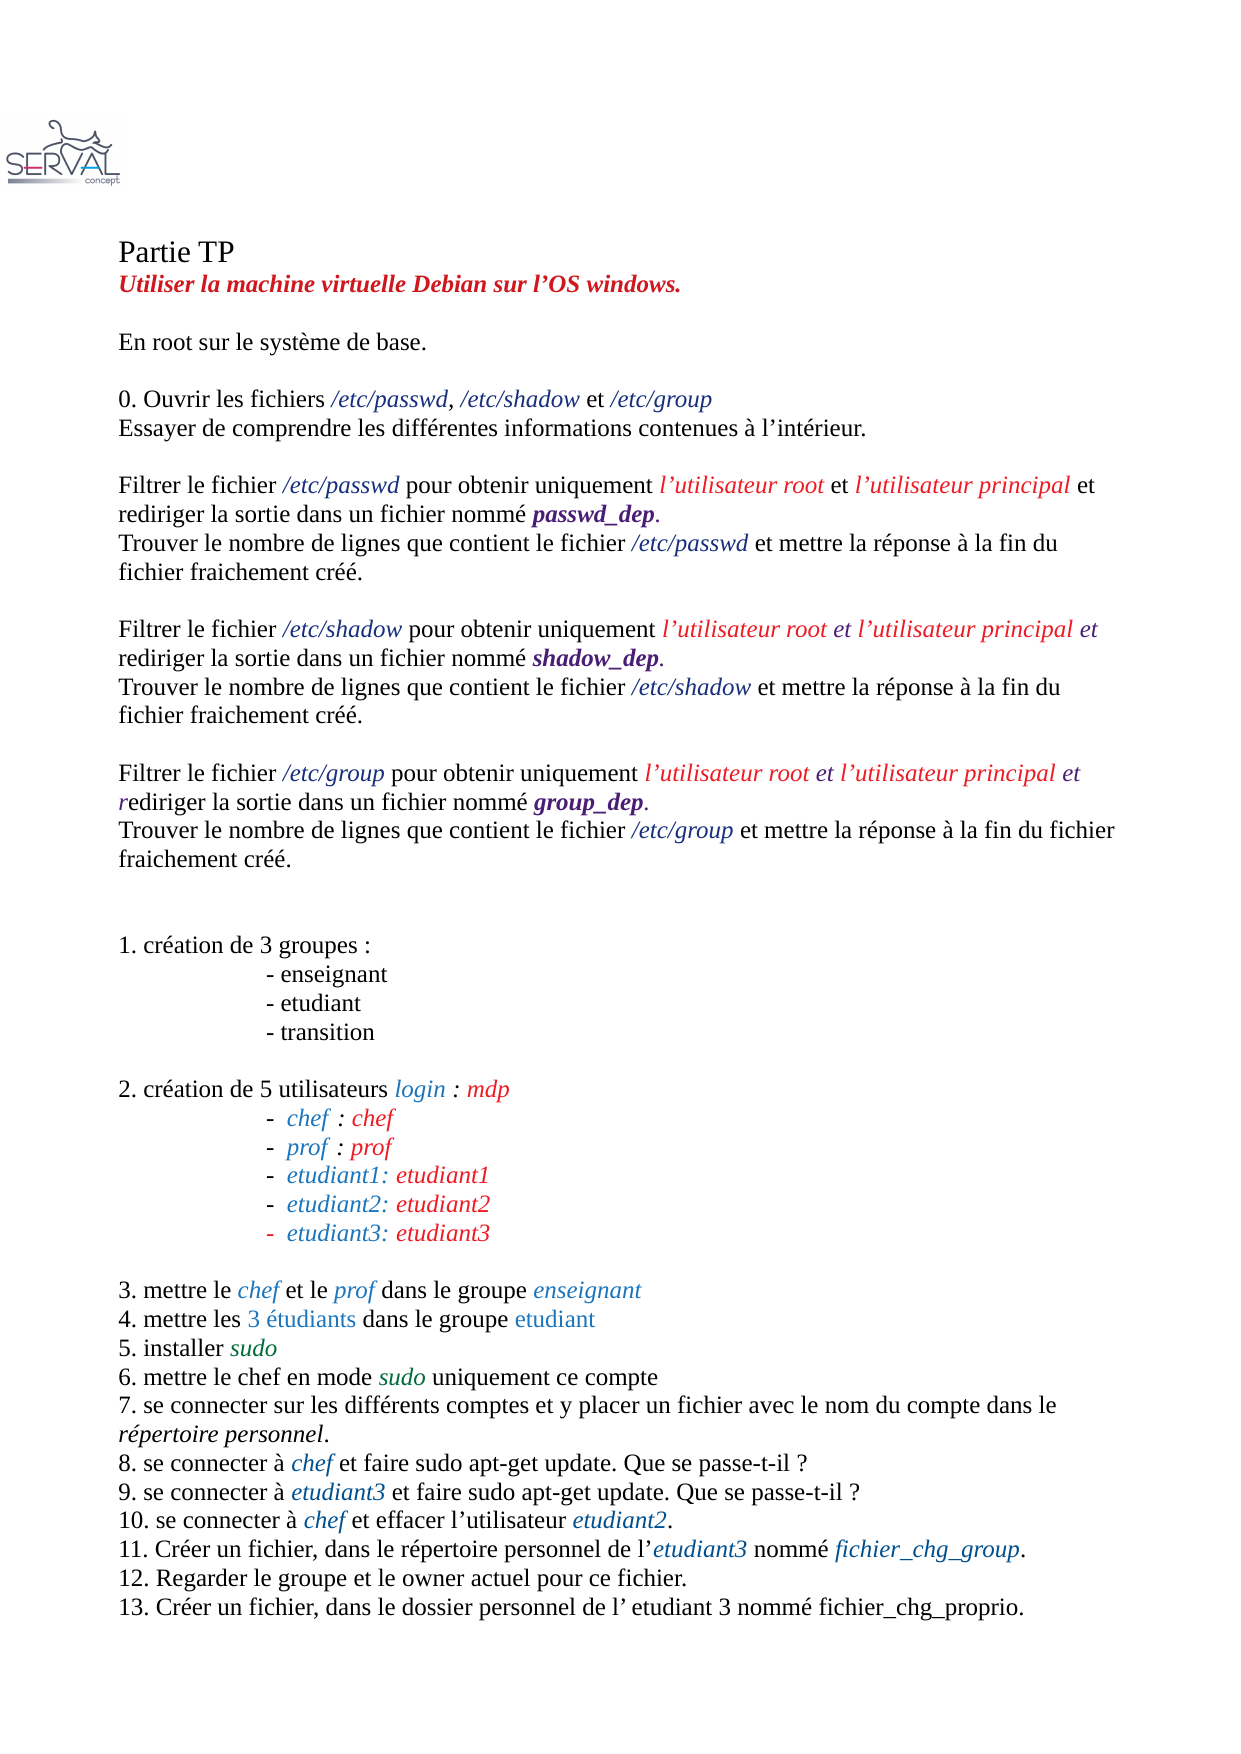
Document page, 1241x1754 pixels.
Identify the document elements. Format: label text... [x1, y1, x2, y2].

text - etudiant3: etudiant3 [118, 1218, 1122, 1247]
text 0. Ouvrir les fichiers /etc/passwd, /etc/shadow et /etc/group [118, 384, 1122, 413]
text - etudiant2: etudiant2 [118, 1189, 1122, 1218]
text 9. se connecter à etudiant3 et faire sudo apt-get update. Que se passe-t-il ? [118, 1477, 1122, 1505]
text Filtrer le fichier /etc/passwd pour obtenir uniquement l’utilisateur root et l’utilisateur principal et rediriger la sortie dans un fichier nommé passwd_dep. [118, 470, 1122, 528]
text Partie TP [118, 233, 1122, 269]
text - etudiant1: etudiant1 [118, 1160, 1122, 1189]
picture [0, 115, 127, 192]
text Filtrer le fichier /etc/group pour obtenir uniquement l’utilisateur root et l’utilisateur principal et rediriger la sortie dans un fichier nommé group_dep. [118, 758, 1122, 815]
text Trouver le nombre de lignes que contient le fichier /etc/group et mettre la réponse à la fin du fichier fraichement créé. [118, 815, 1122, 873]
text 5. installer sudo [118, 1333, 1122, 1362]
text 8. se connecter à chef et faire sudo apt-get update. Que se passe-t-il ? [118, 1448, 1122, 1477]
text 7. se connecter sur les différents comptes et y placer un fichier avec le nom du compte dans le répertoire personnel. [118, 1390, 1122, 1448]
text Essayer de comprendre les différentes informations contenues à l’intérieur. [118, 413, 1122, 442]
text 2. création de 5 utilisateurs login : mdp [118, 1074, 1122, 1103]
text En root sur le système de base. [118, 327, 1122, 355]
text 1. création de 3 groupes : [118, 930, 1122, 959]
text 13. Créer un fichier, dans le dossier personnel de l’ etudiant 3 nommé fichier_chg_proprio. [118, 1592, 1122, 1620]
text 6. mettre le chef en mode sudo uniquement ce compte [118, 1362, 1122, 1390]
text - enseignant [118, 959, 1122, 988]
text 11. Créer un fichier, dans le répertoire personnel de l’etudiant3 nommé fichier_chg_group. [118, 1534, 1122, 1563]
text - chef : chef [118, 1103, 1122, 1132]
text Utiliser la machine virtuelle Debian sur l’OS windows. [118, 269, 1122, 298]
text - prof : prof [118, 1132, 1122, 1160]
text Trouver le nombre de lignes que contient le fichier /etc/shadow et mettre la réponse à la fin du fichier fraichement créé. [118, 672, 1122, 729]
text Filtrer le fichier /etc/shadow pour obtenir uniquement l’utilisateur root et l’utilisateur principal et rediriger la sortie dans un fichier nommé shadow_dep. [118, 614, 1122, 672]
text - etudiant [118, 988, 1122, 1017]
text 4. mettre les 3 étudiants dans le groupe etudiant [118, 1304, 1122, 1333]
text 3. mettre le chef et le prof dans le groupe enseignant [118, 1275, 1122, 1304]
text 10. se connecter à chef et effacer l’utilisateur etudiant2. [118, 1505, 1122, 1534]
text 12. Regarder le groupe et le owner actuel pour ce fichier. [118, 1563, 1122, 1592]
text - transition [118, 1017, 1122, 1045]
text Trouver le nombre de lignes que contient le fichier /etc/passwd et mettre la réponse à la fin du fichier fraichement créé. [118, 528, 1122, 585]
